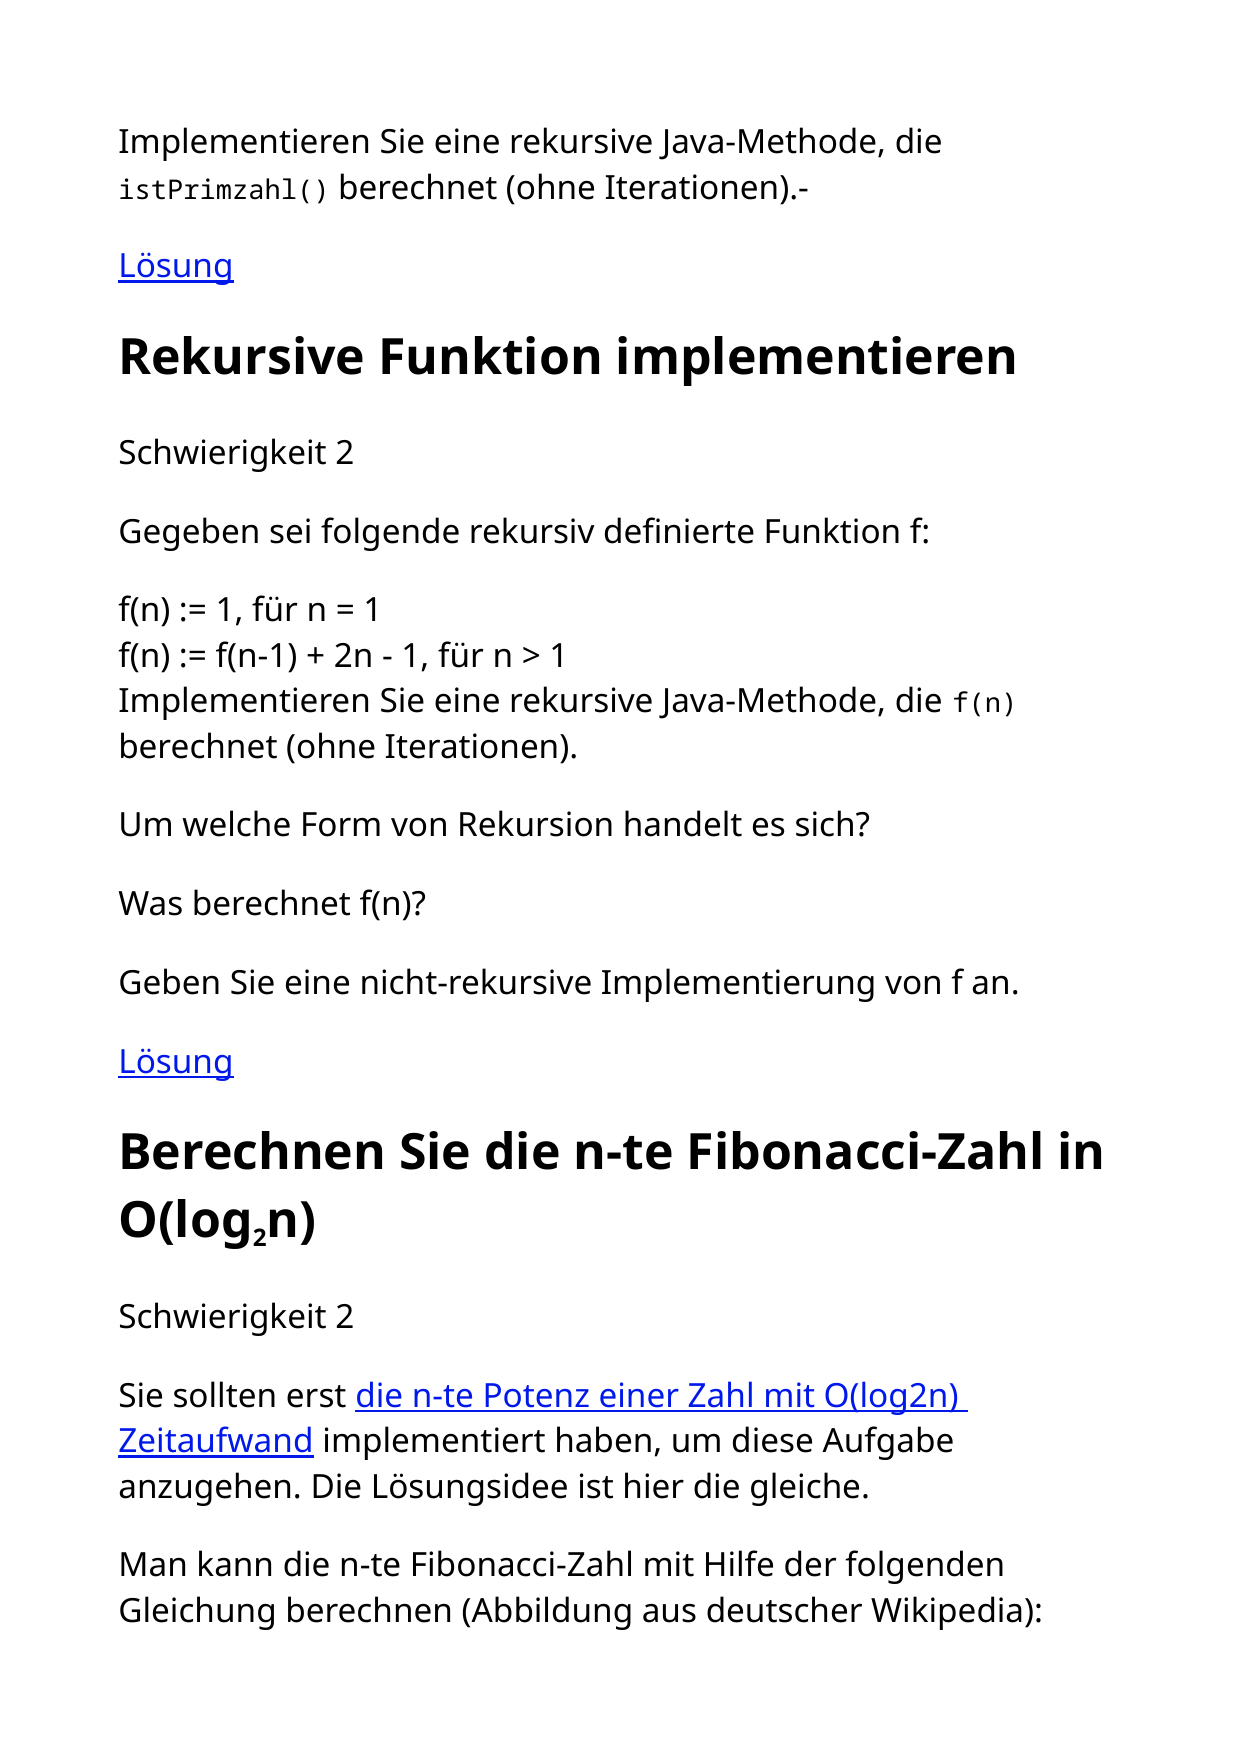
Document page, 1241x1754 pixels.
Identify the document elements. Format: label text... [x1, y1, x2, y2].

text Schwierigkeit 2 [118, 1293, 1122, 1338]
text f(n) := 1, für n = 1 [118, 586, 1122, 632]
text Rekursive Funktion implementieren [118, 321, 1122, 389]
text Was berechnet f(n)? [118, 880, 1122, 925]
text Geben Sie eine nicht-rekursive Implementierung von f an. [118, 959, 1122, 1004]
text Sie sollten erst die n-te Potenz einer Zahl mit O(log2n) Zeitaufwand implementiert haben, um diese Aufgabe anzugehen. Die Lösungsidee ist hier die gleiche. [118, 1372, 1122, 1508]
text Man kann die n-te Fibonacci-Zahl mit Hilfe der folgenden Gleichung berechnen (Abbildung aus deutscher Wikipedia): [118, 1541, 1122, 1632]
text Schwierigkeit 2 [118, 429, 1122, 474]
text f(n) := f(n-1) + 2n - 1, für n > 1 [118, 632, 1122, 677]
text Lösung [118, 242, 1122, 288]
text Gegeben sei folgende rekursiv definierte Funktion f: [118, 507, 1122, 553]
text Um welche Form von Rekursion handelt es sich? [118, 801, 1122, 847]
text Lösung [118, 1037, 1122, 1083]
text Implementieren Sie eine rekursive Java-Methode, die istPrimzahl() berechnet (ohne Iterationen).- [118, 118, 1122, 209]
text Berechnen Sie die n-te Fibonacci-Zahl in O(log2n) [118, 1116, 1122, 1253]
text Implementieren Sie eine rekursive Java-Methode, die f(n) berechnet (ohne Iterationen). [118, 677, 1122, 768]
